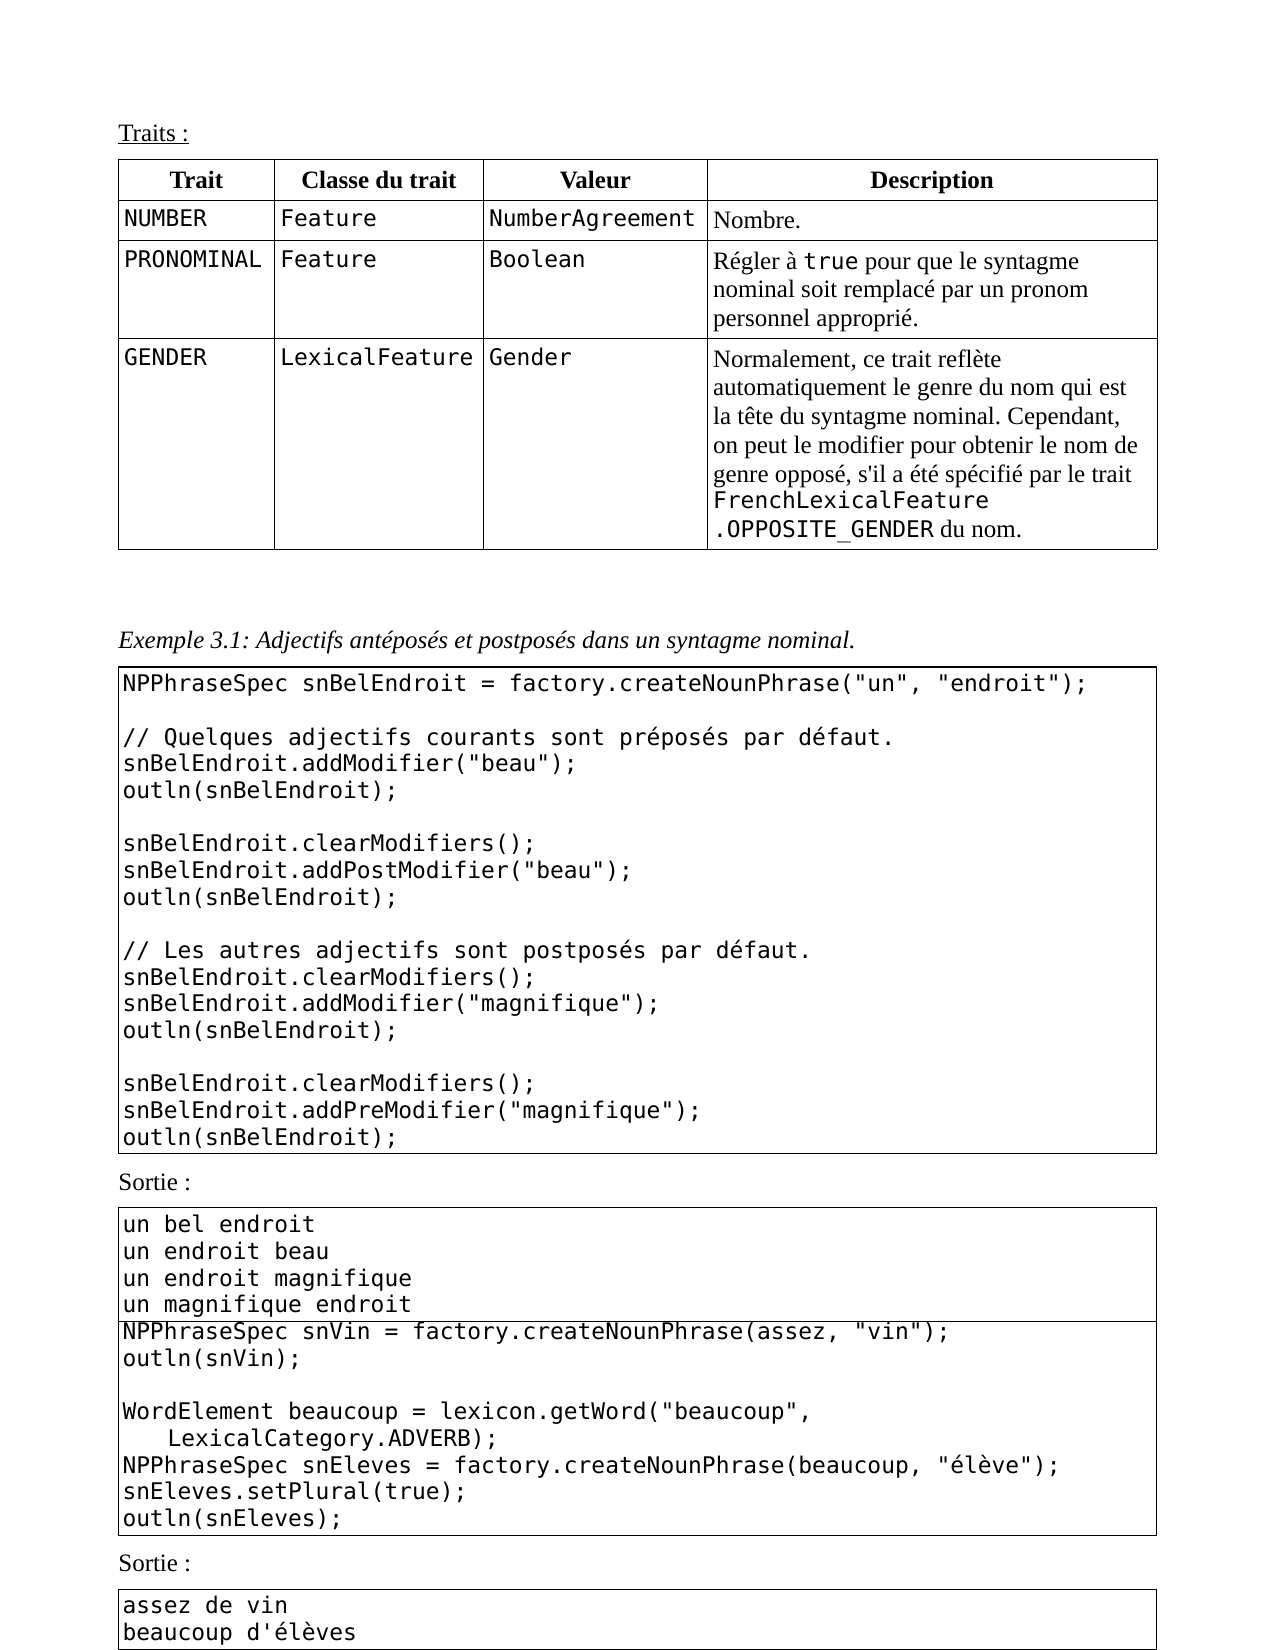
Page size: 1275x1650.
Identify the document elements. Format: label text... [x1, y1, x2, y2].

text NPPhraseSpec snEleves = factory.createNounPhrase(beaucoup, "élève"); [119, 1448, 1156, 1474]
text Exemple 3.1: Adjectifs antéposés et postposés dans un syntagme nominal. [118, 625, 1157, 654]
table_header Valeur [484, 160, 707, 200]
text snBelEndroit.addModifier("beau"); [119, 746, 1156, 773]
text NPPhraseSpec snVin = factory.createNounPhrase(assez, "vin"); [119, 1322, 751, 1341]
table_header Description [708, 160, 1157, 200]
table_header Trait [119, 160, 274, 200]
table_cell Nombre. [708, 201, 1157, 240]
text snEleves.setPlural(true); [119, 1474, 1156, 1501]
text Sortie : [118, 1548, 1157, 1577]
text snBelEndroit.clearModifiers(); [119, 826, 1156, 853]
text NPPhraseSpec snVin = factory.createNounPhrase(assez, "vin"); [750, 1322, 929, 1341]
table_cell Gender [484, 339, 707, 548]
text Sortie : [118, 1167, 1157, 1195]
text WordElement beaucoup = lexicon.getWord("beaucoup", LexicalCategory.ADVERB); [119, 1394, 1156, 1448]
text outln(snBelEndroit); [119, 1013, 1156, 1044]
text un endroit beau [119, 1234, 1156, 1261]
text snBelEndroit.clearModifiers(); [119, 1066, 1156, 1093]
table_cell LexicalFeature [275, 339, 483, 548]
table_cell Boolean [484, 241, 707, 338]
table_cell Feature [275, 201, 483, 240]
table_cell Feature [275, 241, 483, 338]
table_cell NumberAgreement [484, 201, 707, 240]
text assez de vin [119, 1590, 1156, 1615]
text // Quelques adjectifs courants sont préposés par défaut. [119, 720, 1156, 746]
text un magnifique endroit [119, 1287, 1156, 1321]
text outln(snBelEndroit); [119, 880, 1156, 911]
text snBelEndroit.addPreModifier("magnifique"); [119, 1093, 1156, 1120]
text NPPhraseSpec snBelEndroit = factory.createNounPhrase("un", "endroit"); [119, 668, 1156, 697]
text un bel endroit [119, 1208, 1156, 1234]
text outln(snEleves); [119, 1501, 1156, 1535]
table_cell PRONOMINAL [119, 241, 274, 338]
text beaucoup d'élèves [119, 1615, 1156, 1649]
text snBelEndroit.addPostModifier("beau"); [119, 853, 1156, 880]
text Traits : [118, 118, 1157, 147]
table_cell NUMBER [119, 201, 274, 240]
text NPPhraseSpec snVin = factory.createNounPhrase(assez, "vin"); [928, 1322, 1156, 1341]
text outln(snVin); [119, 1341, 1156, 1372]
table_cell Normalement, ce trait reflète automatiquement le genre du nom qui est la tête du syntagme nominal. Cependant, on peut le modifier pour obtenir le nom de genre opposé, s'il a été spécifié par le trait FrenchLexicalFeature .OPPOSITE_GENDER du nom. [708, 339, 1157, 548]
table_cell Régler à true pour que le syntagme nominal soit remplacé par un pronom personnel approprié. [708, 241, 1157, 338]
text outln(snBelEndroit); [119, 1120, 1156, 1153]
table_header Classe du trait [275, 160, 483, 200]
text snBelEndroit.clearModifiers(); [119, 960, 1156, 986]
table_cell GENDER [119, 339, 274, 548]
text un endroit magnifique [119, 1261, 1156, 1287]
text snBelEndroit.addModifier("magnifique"); [119, 986, 1156, 1013]
text // Les autres adjectifs sont postposés par défaut. [119, 933, 1156, 960]
text outln(snBelEndroit); [119, 773, 1156, 804]
